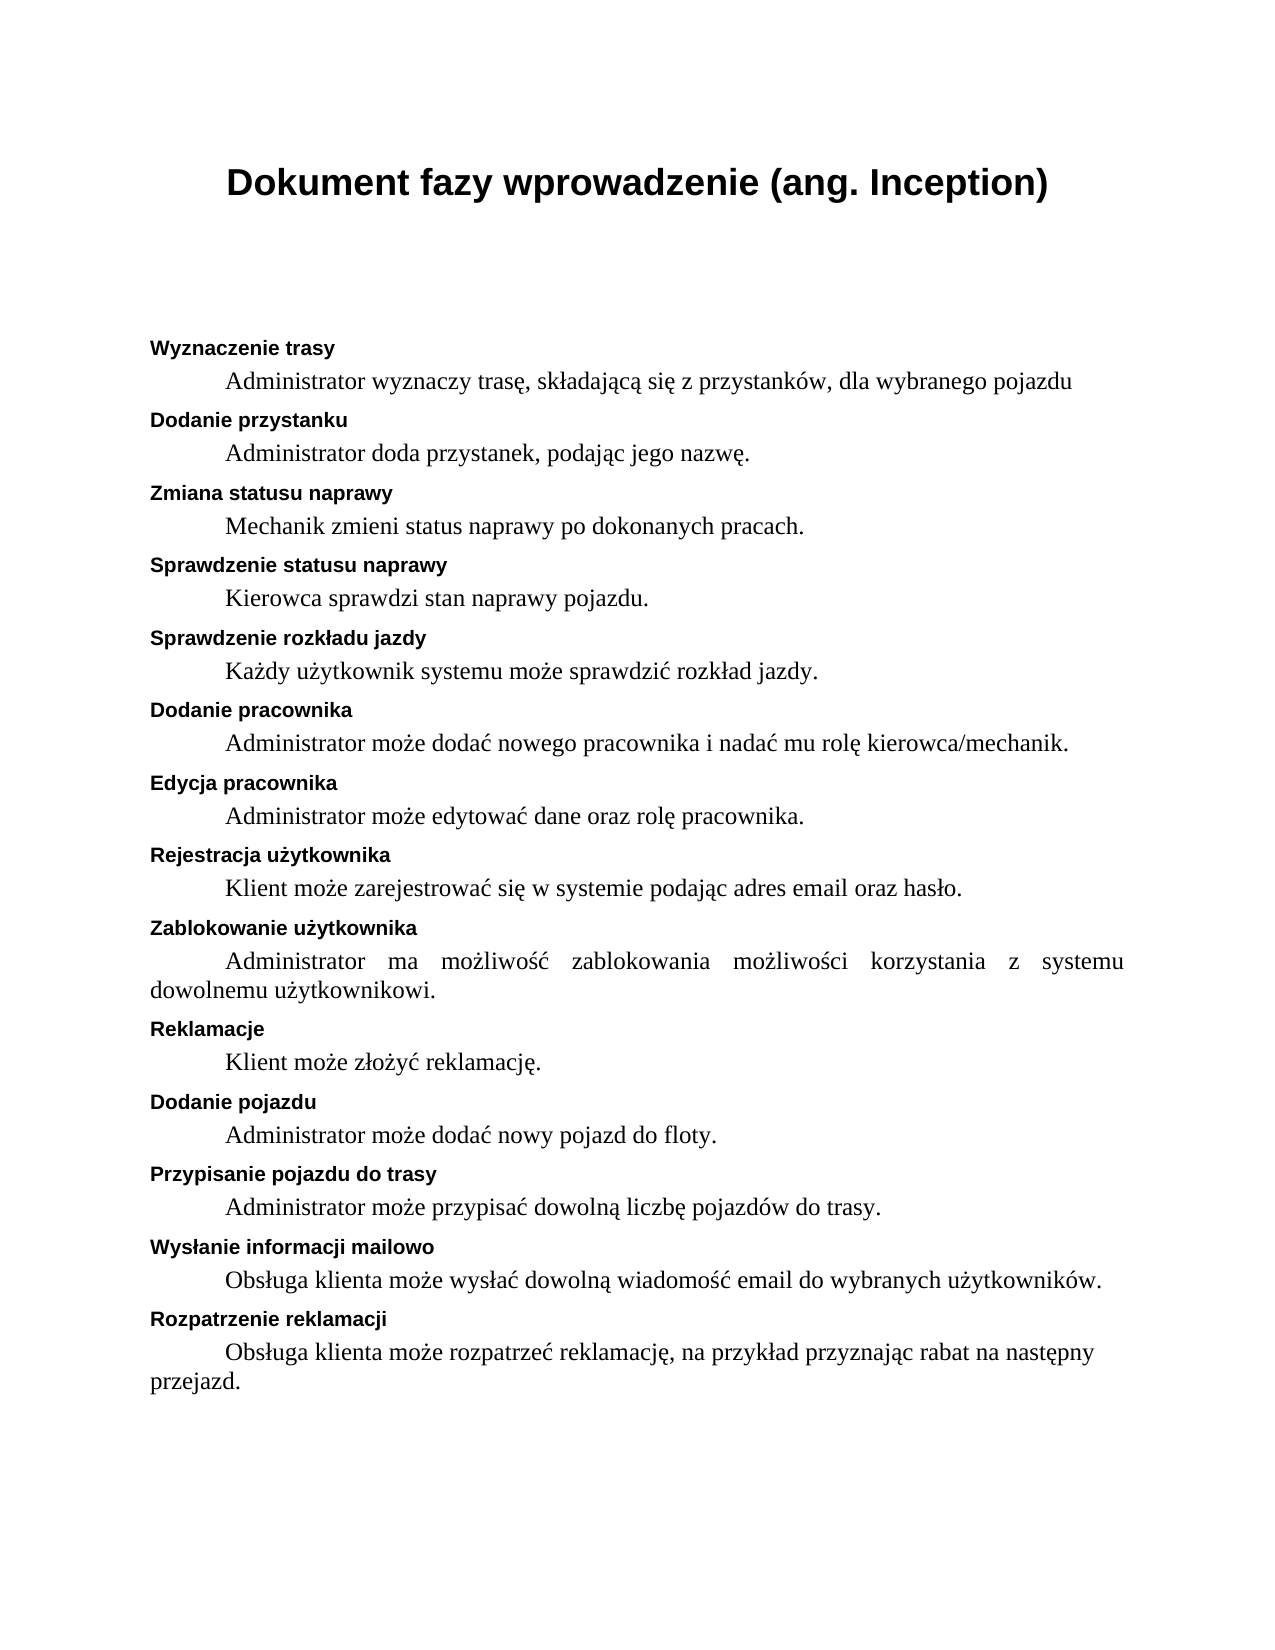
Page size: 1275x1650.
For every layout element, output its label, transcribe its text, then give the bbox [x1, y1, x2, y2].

subtitle Zmiana statusu naprawy [150, 480, 1125, 505]
text Administrator ma możliwość zablokowania możliwości korzystania z systemu dowolnemu użytkownikowi. [150, 946, 1125, 1003]
subtitle Sprawdzenie statusu naprawy [150, 552, 1125, 577]
text Administrator może dodać nowego pracownika i nadać mu rolę kierowca/mechanik. [150, 728, 1125, 757]
subtitle Wysłanie informacji mailowo [150, 1233, 1125, 1258]
subtitle Dodanie pracownika [150, 697, 1125, 722]
text Klient może zarejestrować się w systemie podając adres email oraz hasło. [150, 873, 1125, 902]
subtitle Wyznaczenie trasy [150, 335, 1125, 360]
subtitle Zablokowanie użytkownika [150, 915, 1125, 940]
subtitle Edycja pracownika [150, 770, 1125, 795]
subtitle Reklamacje [150, 1016, 1125, 1041]
text Każdy użytkownik systemu może sprawdzić rozkład jazdy. [150, 656, 1125, 685]
text Administrator może dodać nowy pojazd do floty. [150, 1120, 1125, 1148]
text Obsługa klienta może rozpatrzeć reklamację, na przykład przyznając rabat na następny przejazd. [150, 1337, 1125, 1395]
text Administrator może edytować dane oraz rolę pracownika. [150, 801, 1125, 830]
subtitle Rejestracja użytkownika [150, 842, 1125, 867]
subtitle Przypisanie pojazdu do trasy [150, 1161, 1125, 1186]
subtitle Sprawdzenie rozkładu jazdy [150, 625, 1125, 650]
subtitle Dodanie pojazdu [150, 1088, 1125, 1113]
text Administrator może przypisać dowolną liczbę pojazdów do trasy. [150, 1192, 1125, 1221]
text Administrator wyznaczy trasę, składającą się z przystanków, dla wybranego pojazdu [150, 366, 1125, 395]
text Obsługa klienta może wysłać dowolną wiadomość email do wybranych użytkowników. [150, 1265, 1125, 1293]
text Klient może złożyć reklamację. [150, 1047, 1125, 1076]
subtitle Dodanie przystanku [150, 407, 1125, 432]
text Administrator doda przystanek, podając jego nazwę. [150, 438, 1125, 467]
text Kierowca sprawdzi stan naprawy pojazdu. [150, 583, 1125, 612]
text Mechanik zmieni status naprawy po dokonanych pracach. [150, 511, 1125, 540]
subtitle Rozpatrzenie reklamacji [150, 1306, 1125, 1331]
